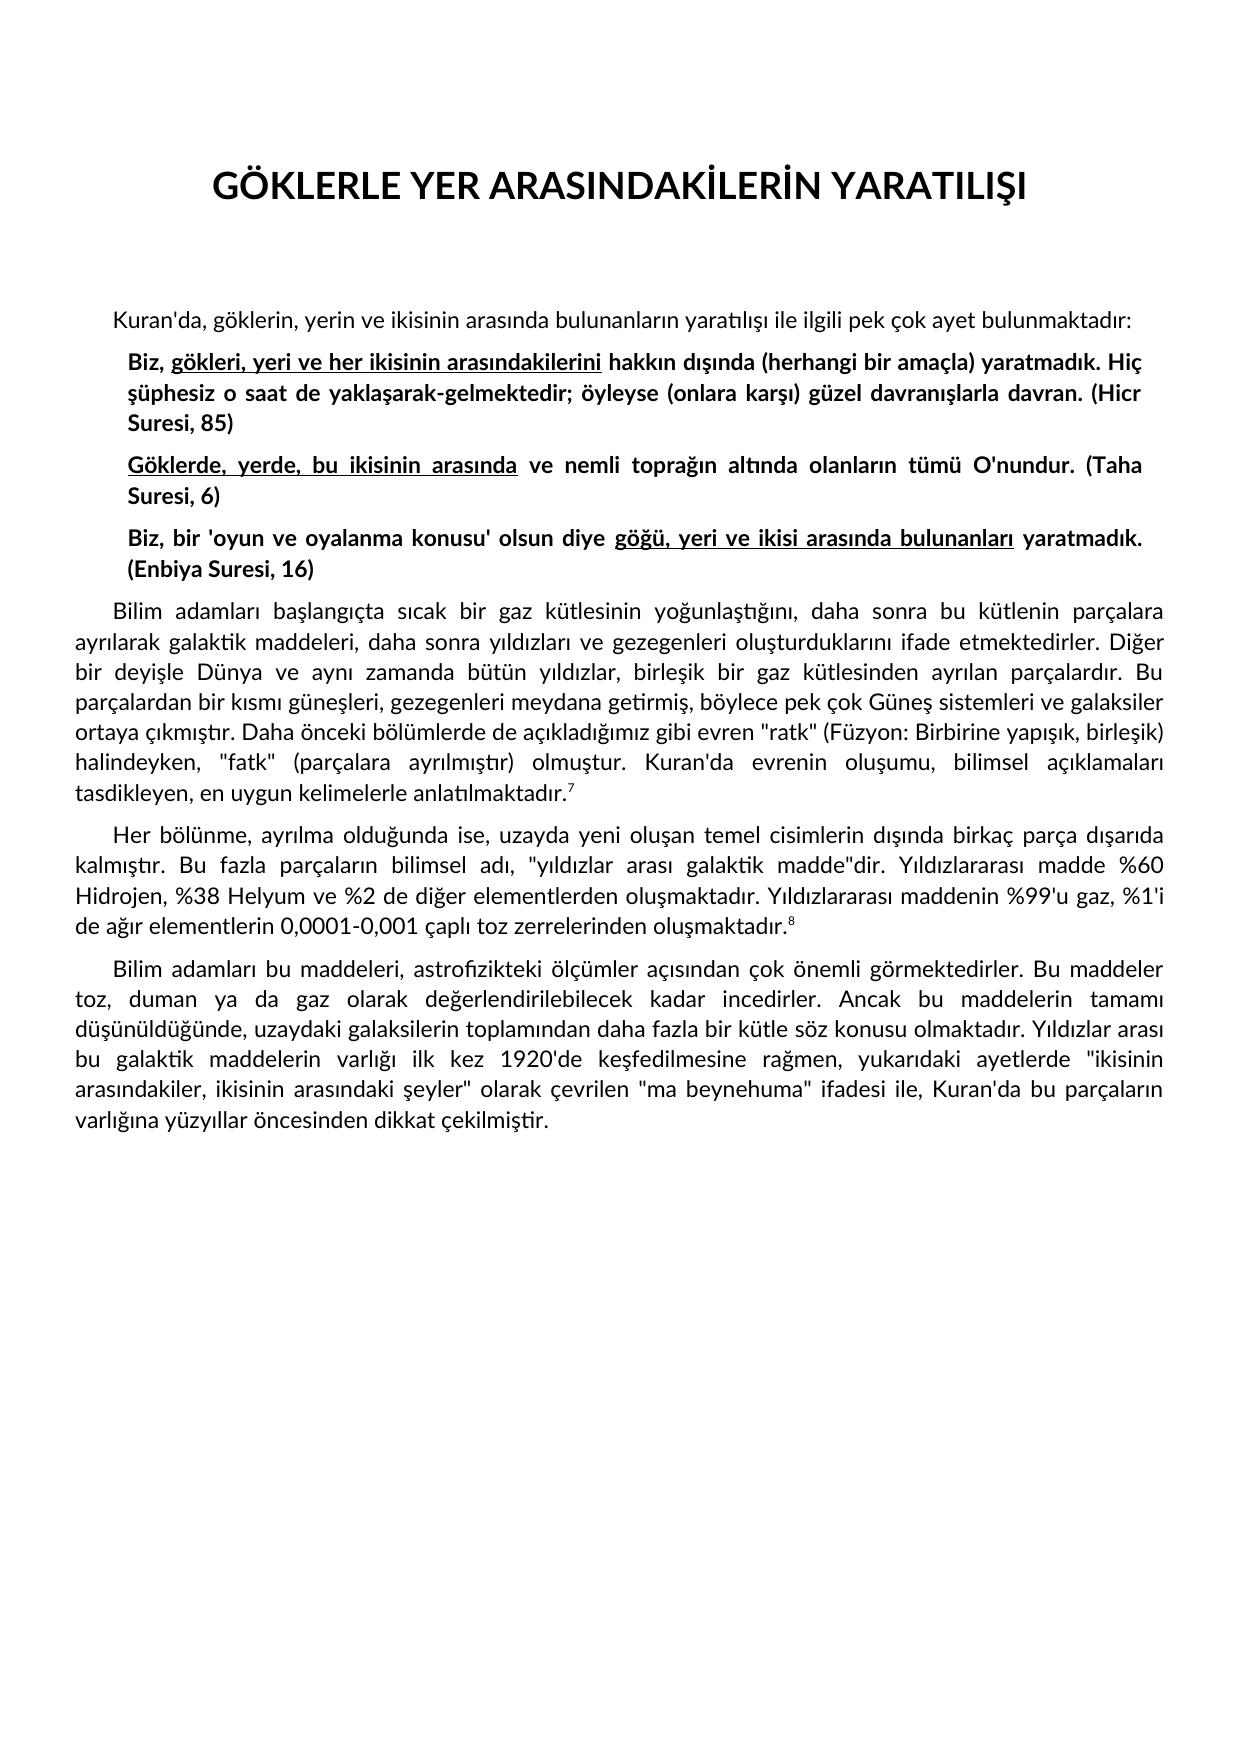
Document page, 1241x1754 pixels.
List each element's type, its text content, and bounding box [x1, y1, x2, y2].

text Bilim adamları başlangıçta sıcak bir gaz kütlesinin yoğunlaştığını, daha sonra bu kütlenin parçalara ayrılarak galaktik maddeleri, daha sonra yıldızları ve gezegenleri oluşturduklarını ifade etmektedirler. Diğer bir deyişle Dünya ve aynı zamanda bütün yıldızlar, birleşik bir gaz kütlesinden ayrılan parçalardır. Bu parçalardan bir kısmı güneşleri, gezegenleri meydana getirmiş, böylece pek çok Güneş sistemleri ve galaksiler ortaya çıkmıştır. Daha önceki bölümlerde de açıkladığımız gibi evren "ratk" (Füzyon: Birbirine yapışık, birleşik) halindeyken, "fatk" (parçalara ayrılmıştır) olmuştur. Kuran'da evrenin oluşumu, bilimsel açıklamaları tasdikleyen, en uygun kelimelerle anlatılmaktadır.7 [75, 597, 1165, 806]
text Kuran'da, göklerin, yerin ve ikisinin arasında bulunanların yaratılışı ile ilgili pek çok ayet bulunmaktadır: [75, 305, 1165, 333]
text Biz, gökleri, yeri ve her ikisinin arasındakilerini hakkın dışında (herhangi bir amaçla) yaratmadık. Hiç şüphesiz o saat de yaklaşarak-gelmektedir; öyleyse (onlara karşı) güzel davranışlarla davran. (Hicr Suresi, 85) [127, 348, 1143, 436]
text Her bölünme, ayrılma olduğunda ise, uzayda yeni oluşan temel cisimlerin dışında birkaç parça dışarıda kalmıştır. Bu fazla parçaların bilimsel adı, "yıldızlar arası galaktik madde"dir. Yıldızlararası madde %60 Hidrojen, %38 Helyum ve %2 de diğer elementlerden oluşmaktadır. Yıldızlararası maddenin %99'u gaz, %1'i de ağır elementlerin 0,0001-0,001 çaplı toz zerrelerinden oluşmaktadır.8 [75, 821, 1165, 939]
subtitle GÖKLERLE YER ARASINDAKİLERİN YARATILIŞI [75, 162, 1165, 207]
text Göklerde, yerde, bu ikisinin arasında ve nemli toprağın altında olanların tümü O'nundur. (Taha Suresi, 6) [127, 451, 1143, 509]
text Bilim adamları bu maddeleri, astrofizikteki ölçümler açısından çok önemli görmektedirler. Bu maddeler toz, duman ya da gaz olarak değerlendirilebilecek kadar incedirler. Ancak bu maddelerin tamamı düşünüldüğünde, uzaydaki galaksilerin toplamından daha fazla bir kütle söz konusu olmaktadır. Yıldızlar arası bu galaktik maddelerin varlığı ilk kez 1920'de keşfedilmesine rağmen, yukarıdaki ayetlerde "ikisinin arasındakiler, ikisinin arasındaki şeyler" olarak çevrilen "ma beynehuma" ifadesi ile, Kuran'da bu parçaların varlığına yüzyıllar öncesinden dikkat çekilmiştir. [75, 954, 1165, 1133]
text Biz, bir 'oyun ve oyalanma konusu' olsun diye göğü, yeri ve ikisi arasında bulunanları yaratmadık. (Enbiya Suresi, 16) [127, 524, 1143, 582]
